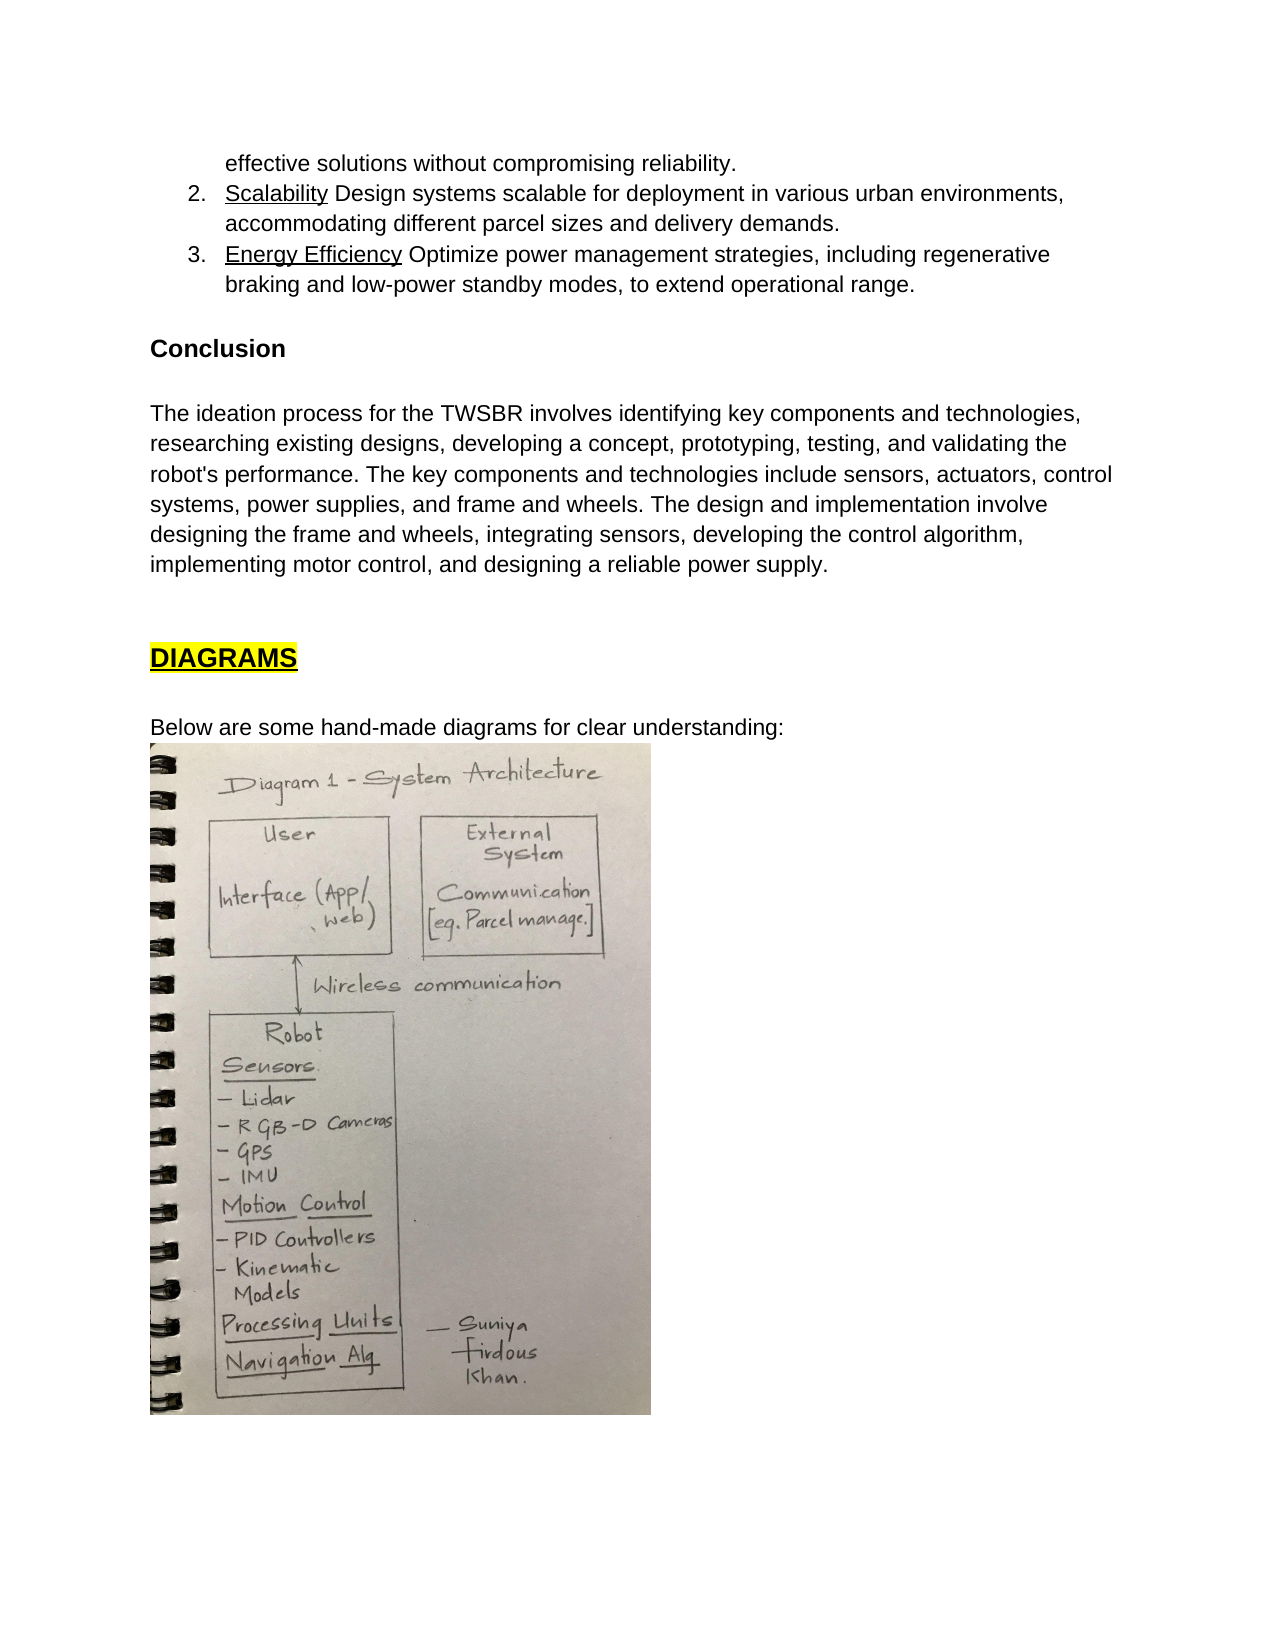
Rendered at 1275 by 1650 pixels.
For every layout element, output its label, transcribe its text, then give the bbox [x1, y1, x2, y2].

list Scalability Design systems scalable for deployment in various urban environments, accommodating different parcel sizes and delivery demands. [187, 180, 1125, 237]
text The ideation process for the TWSBR involves identifying key components and technologies, researching existing designs, developing a concept, prototyping, testing, and validating the robot's performance. The key components and technologies include sensors, actuators, control systems, power supplies, and frame and wheels. The design and implementation involve designing the frame and wheels, integrating sensors, developing the control algorithm, implementing motor control, and designing a reliable power supply. [150, 400, 1125, 577]
list Energy Efficiency Optimize power management strategies, including regenerative braking and low-power standby modes, to extend operational range. [187, 241, 1125, 297]
picture [150, 743, 651, 1415]
text Below are some hand-made diagrams for clear understanding: [150, 714, 1125, 740]
list effective solutions without compromising reliability. [187, 150, 1125, 176]
text Conclusion [150, 334, 1125, 363]
text DIAGRAMS [150, 642, 1125, 673]
